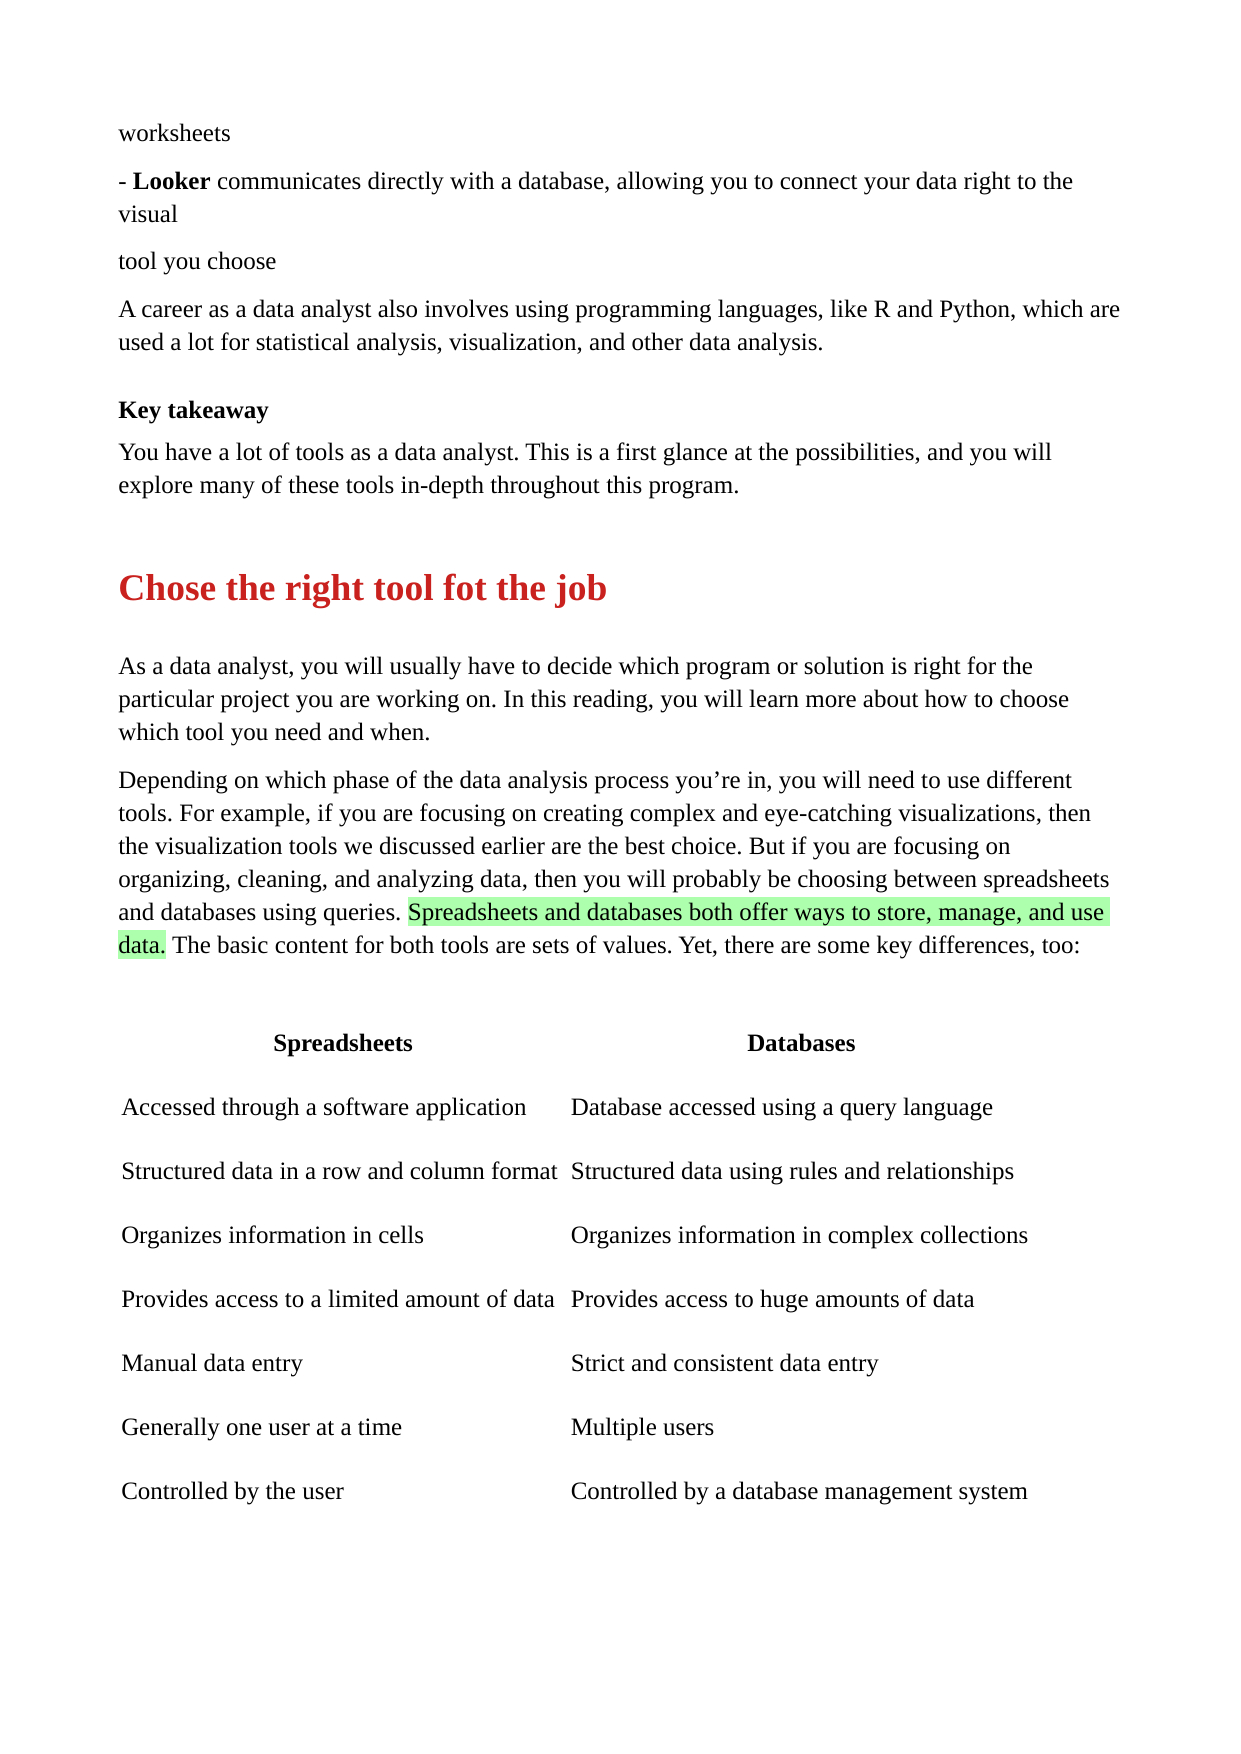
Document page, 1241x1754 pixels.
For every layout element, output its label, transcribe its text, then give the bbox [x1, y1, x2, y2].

table_cell Strict and consistent data entry [568, 1345, 1041, 1409]
table_cell Structured data in a row and column format [118, 1153, 568, 1217]
table_cell Accessed through a software application [118, 1089, 568, 1153]
text tool you choose [118, 246, 1122, 275]
table_cell Provides access to huge amounts of data [568, 1281, 1041, 1345]
text worksheets [118, 118, 1122, 147]
table_cell Organizes information in cells [118, 1217, 568, 1281]
table_cell Controlled by a database management system [568, 1474, 1041, 1538]
table_cell Generally one user at a time [118, 1410, 568, 1473]
text As a data analyst, you will usually have to decide which program or solution is right for the particular project you are working on. In this reading, you will learn more about how to choose which tool you need and when. [118, 651, 1122, 746]
table_header Databases [568, 1025, 1041, 1089]
table_cell Multiple users [568, 1410, 1041, 1473]
table_cell Controlled by the user [118, 1474, 568, 1538]
table_cell Database accessed using a query language [568, 1089, 1041, 1153]
text Chose the right tool fot the job [118, 565, 1122, 608]
text - Looker communicates directly with a database, allowing you to connect your data right to the visual [118, 166, 1122, 227]
text Depending on which phase of the data analysis process you’re in, you will need to use different tools. For example, if you are focusing on creating complex and eye-catching visualizations, then the visualization tools we discussed earlier are the best choice. But if you are focusing on organizing, cleaning, and analyzing data, then you will probably be choosing between spreadsheets and databases using queries. Spreadsheets and databases both offer ways to store, manage, and use data. The basic content for both tools are sets of values. Yet, there are some key differences, too: [118, 765, 1122, 959]
table_cell Structured data using rules and relationships [568, 1153, 1041, 1217]
subtitle Key takeaway [118, 395, 1122, 424]
table_cell Organizes information in complex collections [568, 1217, 1041, 1281]
table_cell Manual data entry [118, 1345, 568, 1409]
text You have a lot of tools as a data analyst. This is a first glance at the possibilities, and you will explore many of these tools in-depth throughout this program. [118, 437, 1122, 498]
table_cell Provides access to a limited amount of data [118, 1281, 568, 1345]
text A career as a data analyst also involves using programming languages, like R and Python, which are used a lot for statistical analysis, visualization, and other data analysis. [118, 294, 1122, 356]
table_header Spreadsheets [118, 1025, 568, 1089]
